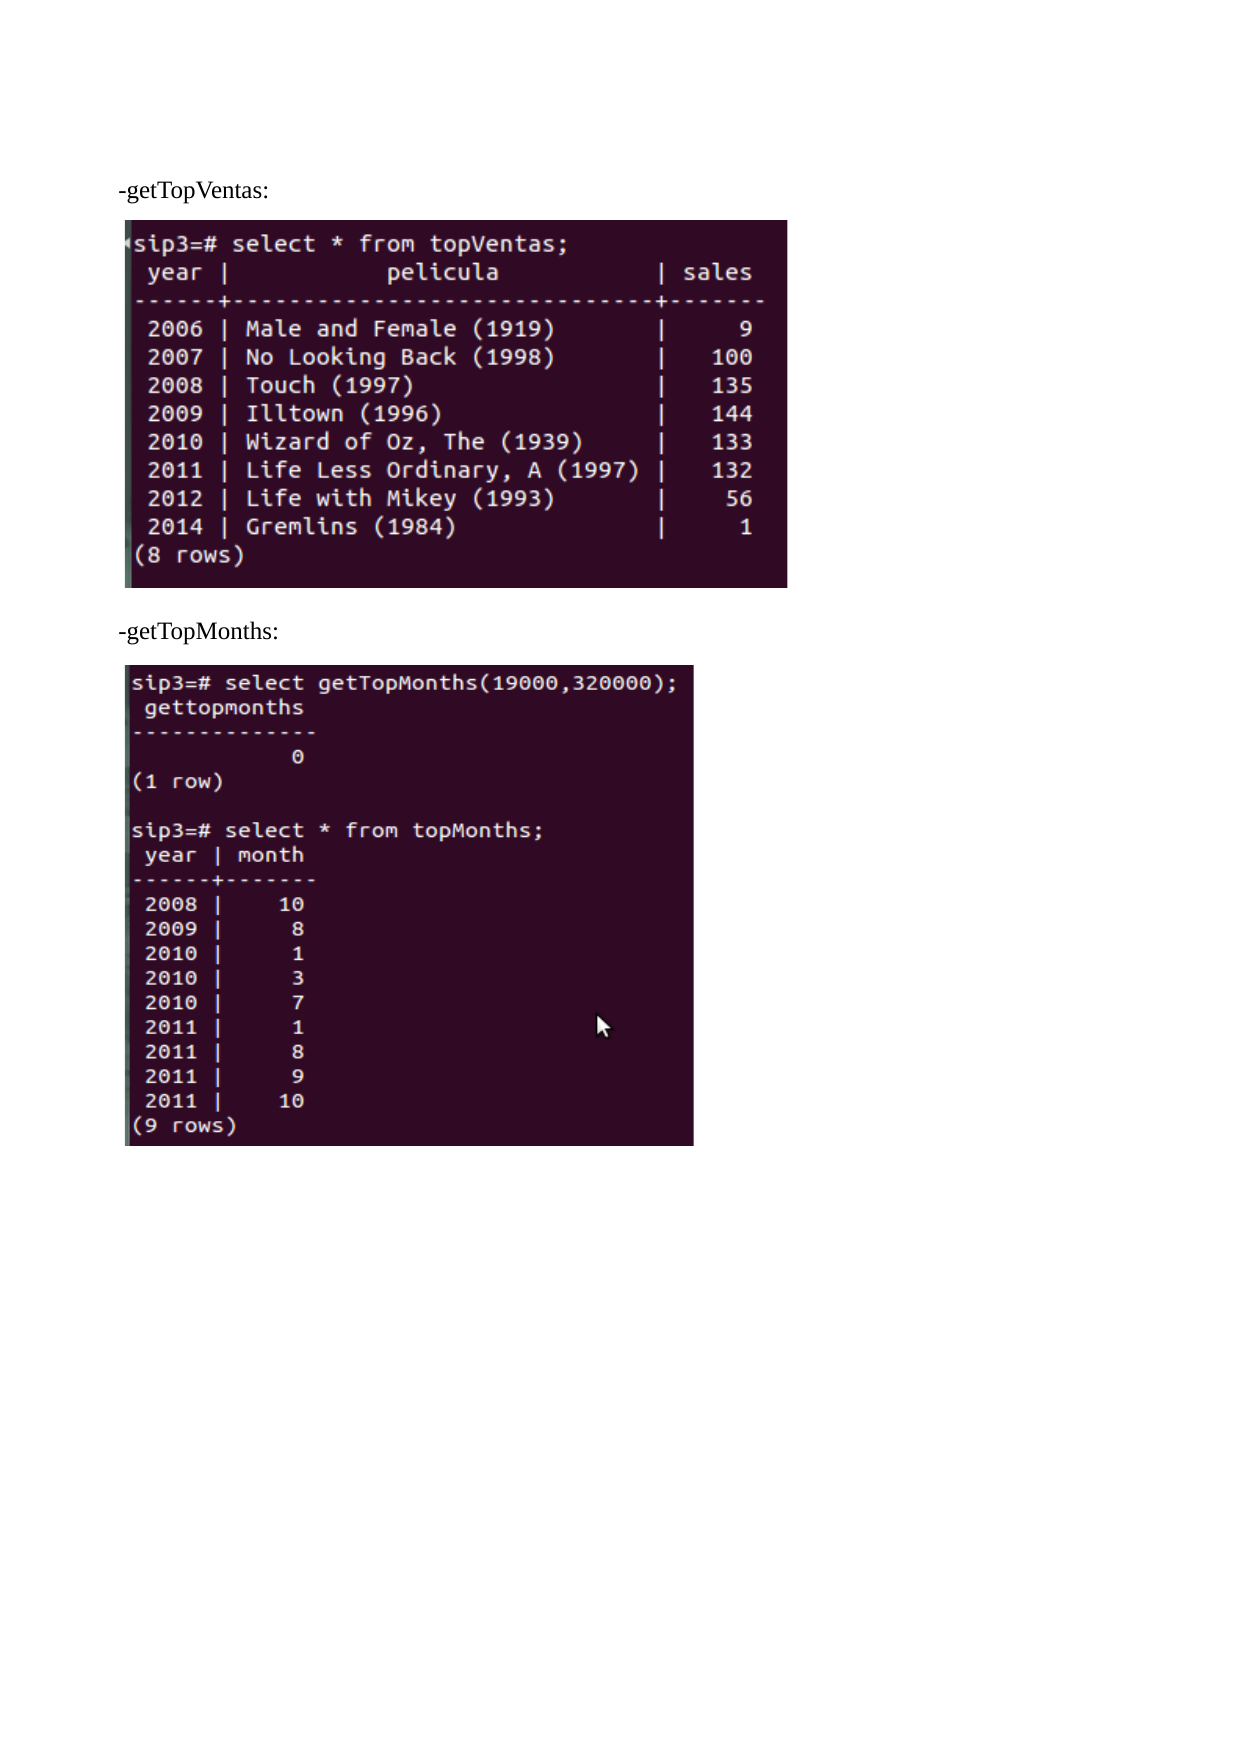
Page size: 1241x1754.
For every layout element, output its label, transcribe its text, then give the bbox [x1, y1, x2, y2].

picture [124, 665, 694, 1146]
text -getTopMonths: [118, 616, 1122, 645]
text -getTopVentas: [118, 176, 1122, 204]
picture [124, 220, 788, 588]
